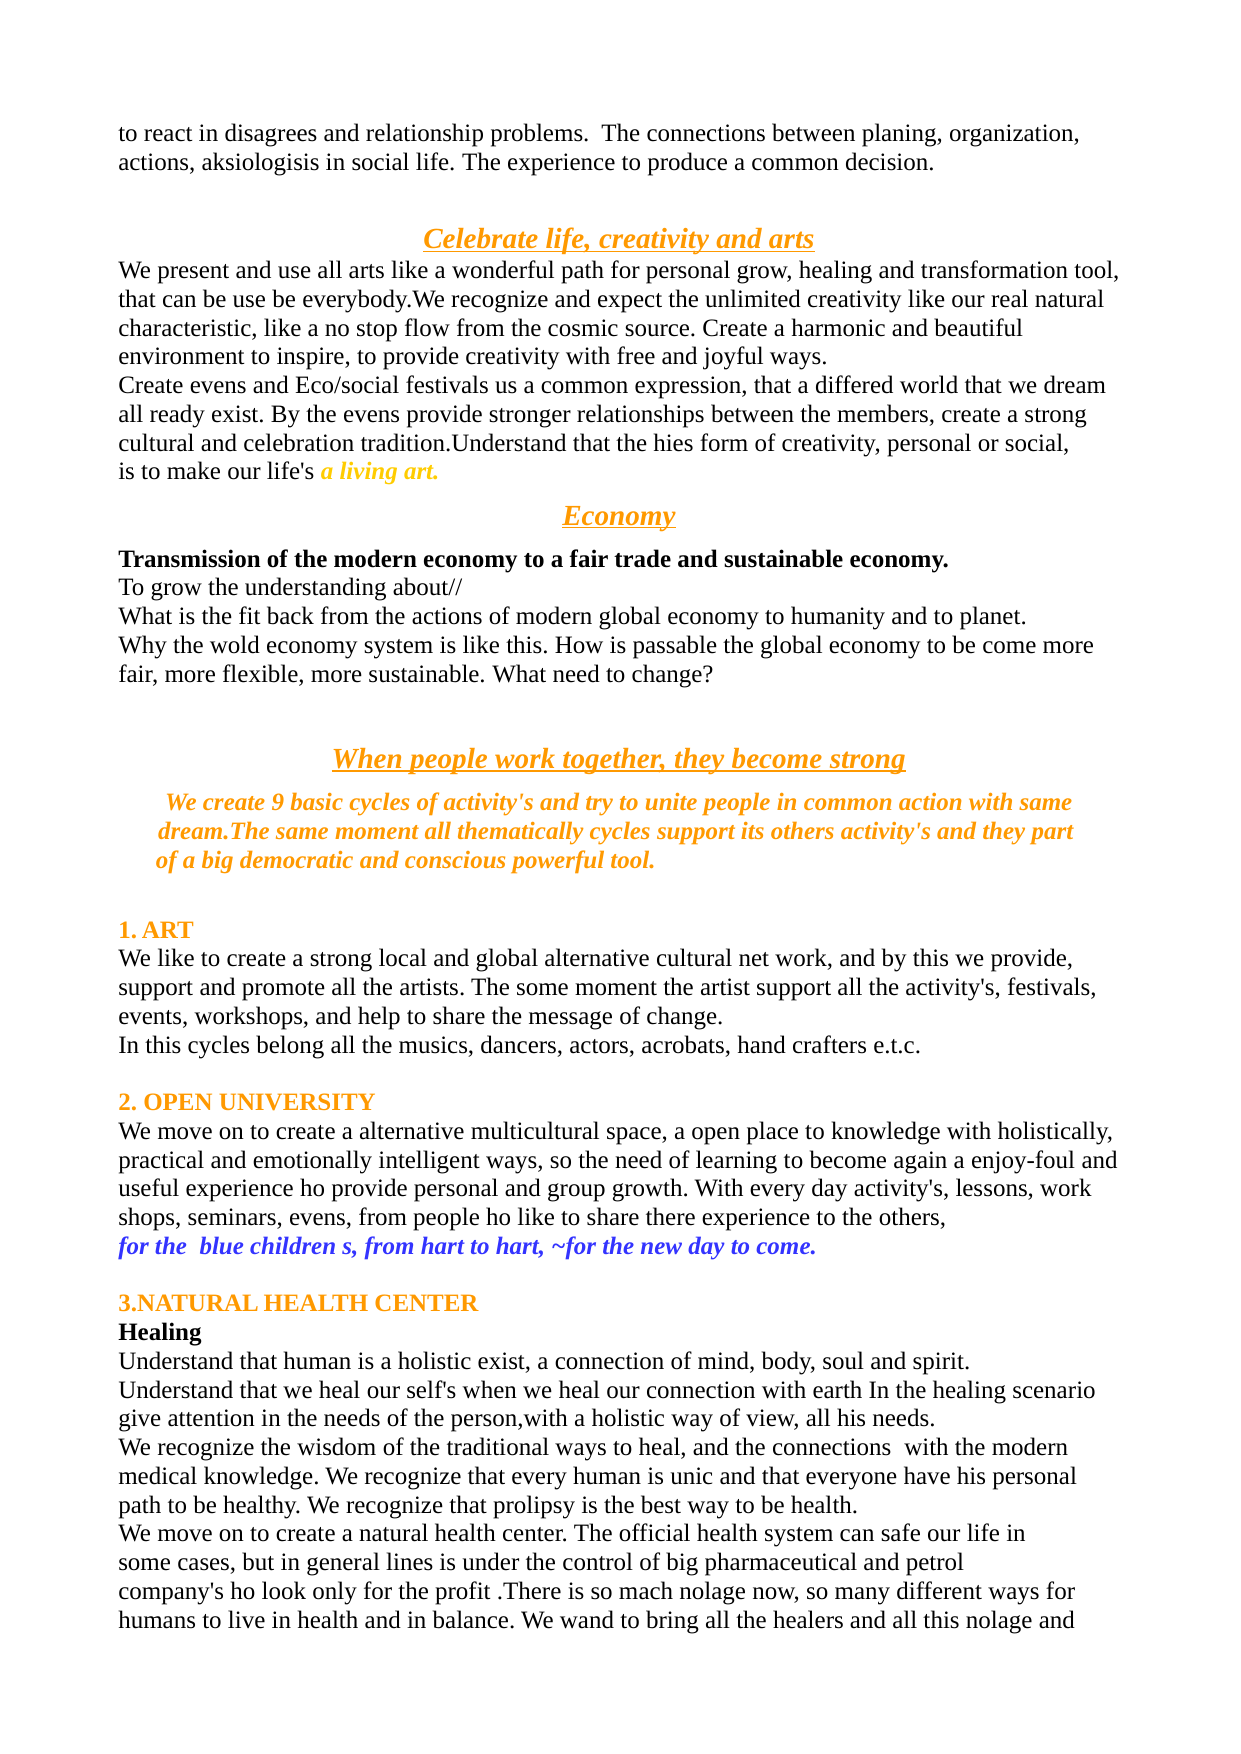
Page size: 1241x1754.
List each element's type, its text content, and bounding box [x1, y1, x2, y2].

text useful experience ho provide personal and group growth. With every day activity's, lessons, work shops, seminars, evens, from people ho like to share there experience to the others, [118, 1173, 1122, 1231]
text 1. ART [118, 915, 1122, 943]
text 3.NATURAL HEALTH CENTER [118, 1288, 1122, 1317]
text Celebrate life, creativity and arts [118, 222, 1122, 255]
text Healing [118, 1317, 1122, 1346]
text of a big democratic and conscious powerful tool. [118, 845, 1122, 873]
text We like to create a strong local and global alternative cultural net work, and by this we provide, support and promote all the artists. The some moment the artist support all the activity's, festivals, events, workshops, and help to share the message of change. [118, 943, 1122, 1030]
text Transmission of the modern economy to a fair trade and sustainable economy. To grow the understanding about// What is the fit back from the actions of modern global economy to humanity and to planet. Why the wold economy system is like this. How is passable the global economy to be come more fair, more flexible, more sustainable. What need to change? [118, 544, 1122, 687]
text We recognize the wisdom of the traditional ways to heal, and the connections with the modern medical knowledge. We recognize that every human is unic and that everyone have his personal path to be healthy. We recognize that prolipsy is the best way to be health. [118, 1432, 1122, 1518]
text Understand that human is a holistic exist, a connection of mind, body, soul and spirit. [118, 1346, 1122, 1375]
text We present and use all arts like a wonderful path for personal grow, healing and transformation tool, that can be use be everybody.We recognize and expect the unlimited creativity like our real natural characteristic, like a no stop flow from the cosmic source. Create a harmonic and beautiful environment to inspire, to provide creativity with free and joyful ways. Create evens and Eco/social festivals us a common expression, that a differed world that we dream all ready exist. By the evens provide stronger relationships between the members, create a strong cultural and celebration tradition.Understand that the hies form of creativity, personal or social, is to make our life's a living art. [118, 255, 1122, 485]
text Economy [118, 498, 1122, 531]
text We move on to create a alternative multicultural space, a open place to knowledge with holistically, practical and emotionally intelligent ways, so the need of learning to become again a enjoy-foul and [118, 1116, 1122, 1173]
text 2. OPEN UNIVERSITY [118, 1087, 1122, 1116]
text When people work together, they become strong [118, 741, 1122, 775]
text We move on to create a natural health center. The official health system can safe our life in [118, 1518, 1122, 1547]
text Understand that we heal our self's when we heal our connection with earth In the healing scenario give attention in the needs of the person,with a holistic way of view, all his needs. [118, 1375, 1122, 1432]
text In this cycles belong all the musics, dancers, actors, acrobats, hand crafters e.t.c. [118, 1030, 1122, 1058]
text to react in disagrees and relationship problems. The connections between planing, organization, actions, aksiologisis in social life. The experience to produce a common decision. [118, 118, 1122, 176]
text We create 9 basic cycles of activity's and try to unite people in common action with same dream.The same moment all thematically cycles support its others activity's and they part [118, 787, 1122, 845]
text some cases, but in general lines is under the control of big pharmaceutical and petrol [118, 1547, 1122, 1576]
text company's ho look only for the profit .There is so mach nolage now, so many different ways for humans to live in health and in balance. We wand to bring all the healers and all this nolage and [118, 1576, 1122, 1633]
text for the blue children s, from hart to hart, ~for the new day to come. [118, 1231, 1122, 1260]
